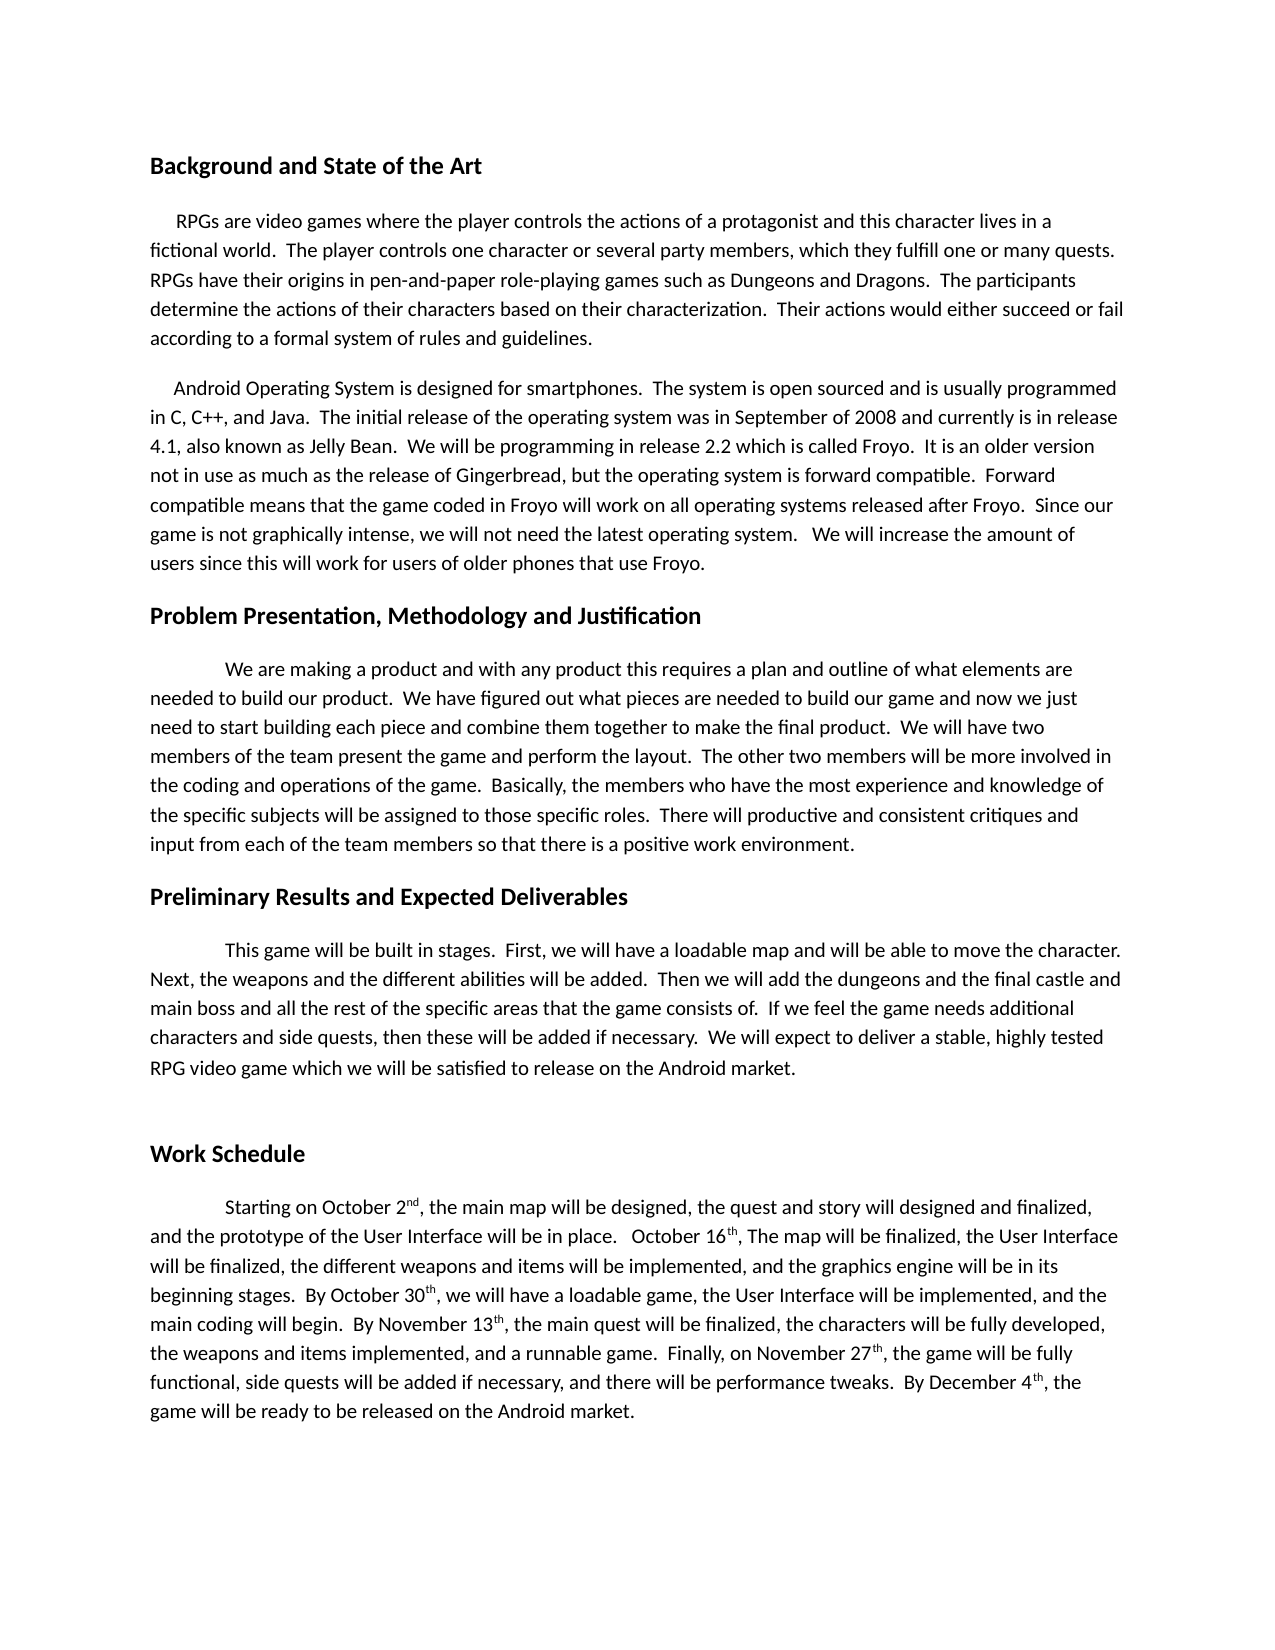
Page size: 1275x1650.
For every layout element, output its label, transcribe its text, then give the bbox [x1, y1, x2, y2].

text Starting on October 2nd, the main map will be designed, the quest and story will designed and finalized, and the prototype of the User Interface will be in place. October 16th, The map will be finalized, the User Interface will be finalized, the different weapons and items will be implemented, and the graphics engine will be in its beginning stages. By October 30th, we will have a loadable game, the User Interface will be implemented, and the main coding will begin. By November 13th, the main quest will be finalized, the characters will be fully developed, the weapons and items implemented, and a runnable game. Finally, on November 27th, the game will be fully functional, side quests will be added if necessary, and there will be performance tweaks. By December 4th, the game will be ready to be released on the Android market. [150, 1194, 1125, 1424]
text RPGs are video games where the player controls the actions of a protagonist and this character lives in a fictional world. The player controls one character or several party members, which they fulfill one or many quests. RPGs have their origins in pen-and-paper role-playing games such as Dungeons and Dragons. The participants determine the actions of their characters based on their characterization. Their actions would either succeed or fail according to a formal system of rules and guidelines. [150, 206, 1125, 351]
text Background and State of the Art [150, 150, 1125, 181]
text Preliminary Results and Expected Deliverables [150, 881, 1125, 911]
text We are making a product and with any product this requires a plan and outline of what elements are needed to build our product. We have figured out what pieces are needed to build our game and now we just need to start building each piece and combine them together to make the final product. We will have two members of the team present the game and perform the layout. The other two members will be more involved in the coding and operations of the game. Basically, the members who have the most experience and knowledge of the specific subjects will be assigned to those specific roles. There will productive and consistent critiques and input from each of the team members so that there is a positive work environment. [150, 656, 1125, 856]
text Android Operating System is designed for smartphones. The system is open sourced and is usually programmed in C, C++, and Java. The initial release of the operating system was in September of 2008 and currently is in release 4.1, also known as Jelly Bean. We will be programming in release 2.2 which is called Froyo. It is an older version not in use as much as the release of Gingerbread, but the operating system is forward compatible. Forward compatible means that the game coded in Froyo will work on all operating systems released after Froyo. Since our game is not graphically intense, we will not need the latest operating system. We will increase the amount of users since this will work for users of older phones that use Froyo. [150, 375, 1125, 576]
text Problem Presentation, Methodology and Justification [150, 600, 1125, 631]
text This game will be built in stages. First, we will have a loadable map and will be able to move the character. Next, the weapons and the different abilities will be added. Then we will add the dungeons and the final castle and main boss and all the rest of the specific areas that the game consists of. If we feel the game needs additional characters and side quests, then these will be added if necessary. We will expect to deliver a stable, highly tested RPG video game which we will be satisfied to release on the Android market. [150, 937, 1125, 1114]
text Work Schedule [150, 1139, 1125, 1169]
